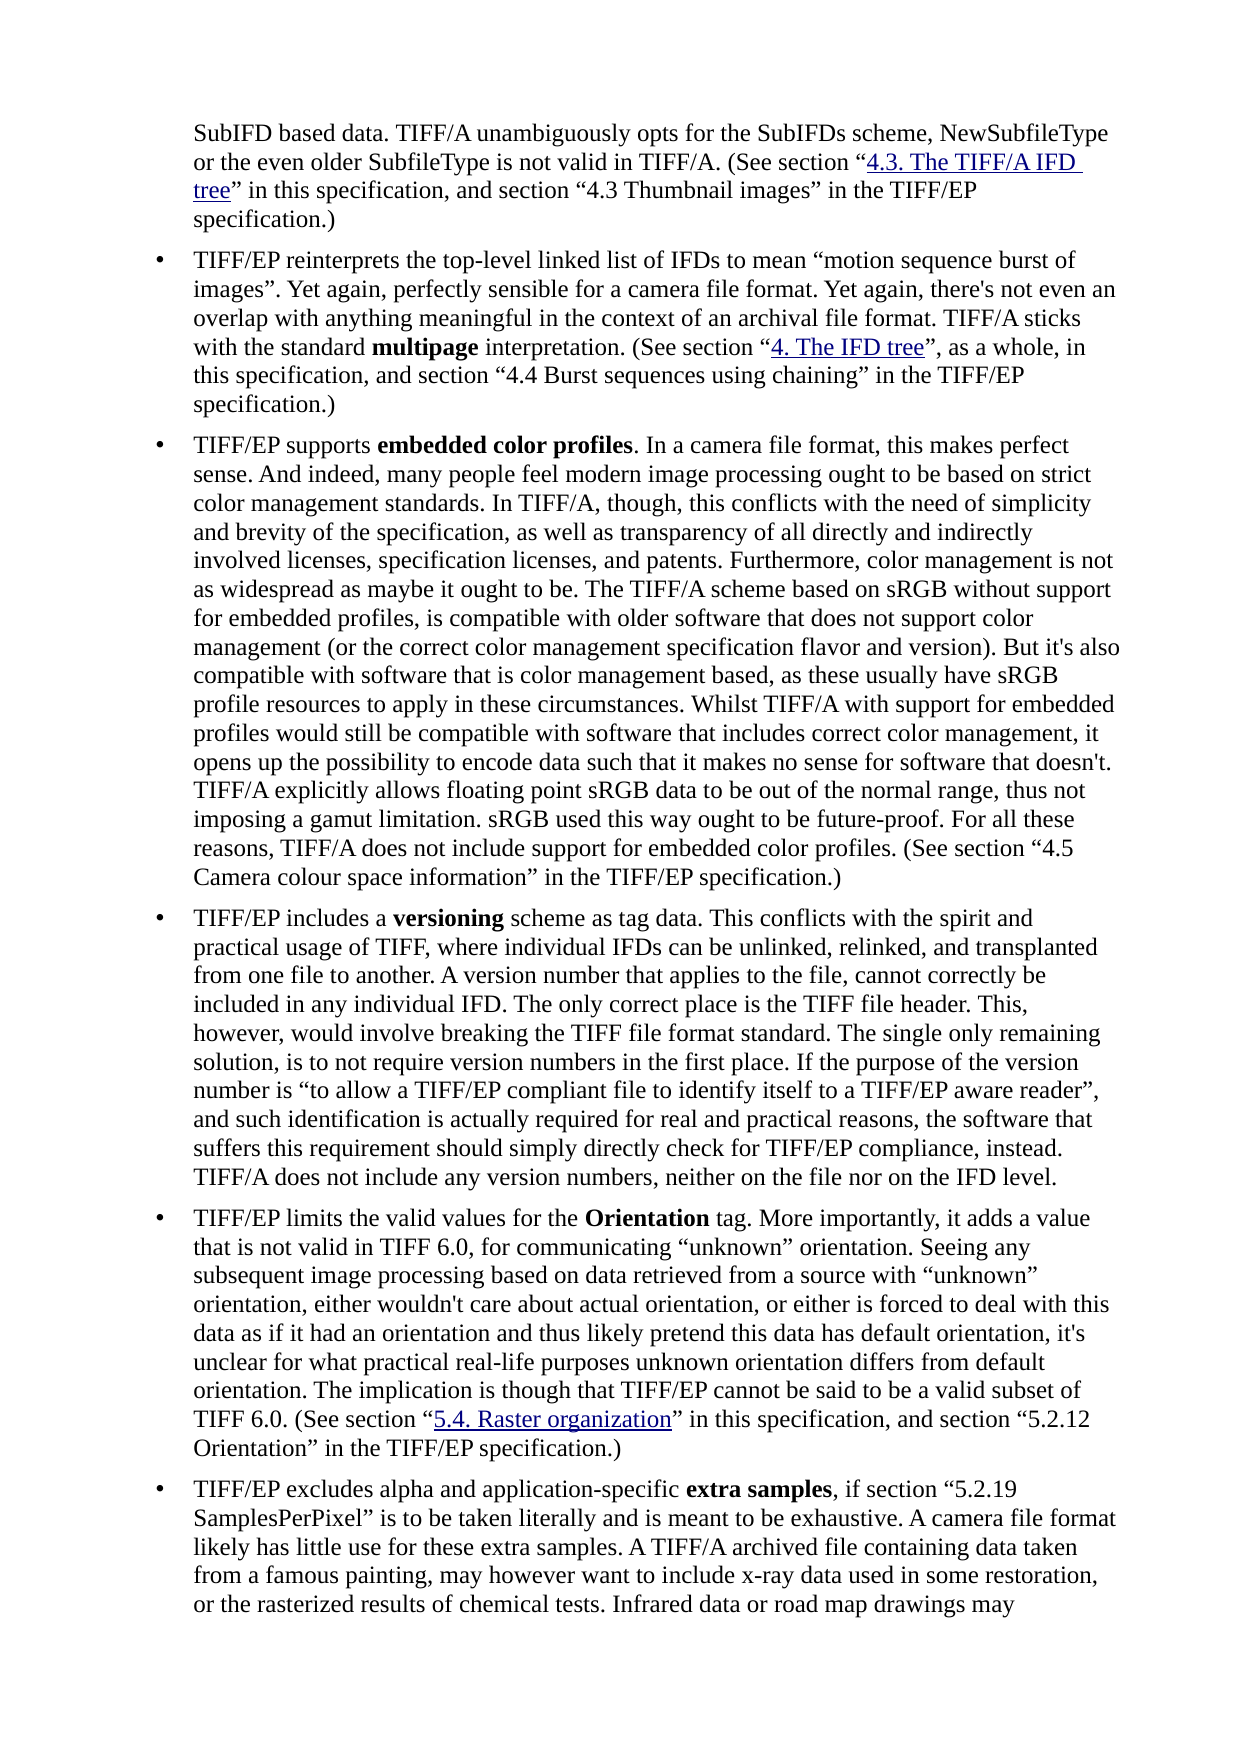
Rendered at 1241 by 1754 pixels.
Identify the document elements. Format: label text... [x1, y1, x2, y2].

list TIFF/EP reinterprets the top-level linked list of IFDs to mean “motion sequence burst of images”. Yet again, perfectly sensible for a camera file format. Yet again, there's not even an overlap with anything meaningful in the context of an archival file format. TIFF/A sticks with the standard multipage interpretation. (See section “4. The IFD tree”, as a whole, in this specification, and section “4.4 Burst sequences using chaining” in the TIFF/EP specification.) [156, 246, 1122, 418]
list SubIFD based data. TIFF/A unambiguously opts for the SubIFDs scheme, NewSubfileType or the even older SubfileType is not valid in TIFF/A. (See section “4.3. The TIFF/A IFD tree” in this specification, and section “4.3 Thumbnail images” in the TIFF/EP specification.) [156, 118, 1122, 233]
list TIFF/EP excludes alpha and application-specific extra samples, if section “5.2.19 SamplesPerPixel” is to be taken literally and is meant to be exhaustive. A camera file format likely has little use for these extra samples. A TIFF/A archived file containing data taken from a famous painting, may however want to include x-ray data used in some restoration, or the rasterized results of chemical tests. Infrared data or road map drawings may [156, 1474, 1122, 1618]
list TIFF/EP includes a versioning scheme as tag data. This conflicts with the spirit and practical usage of TIFF, where individual IFDs can be unlinked, relinked, and transplanted from one file to another. A version number that applies to the file, cannot correctly be included in any individual IFD. The only correct place is the TIFF file header. This, however, would involve breaking the TIFF file format standard. The single only remaining solution, is to not require version numbers in the first place. If the purpose of the version number is “to allow a TIFF/EP compliant file to identify itself to a TIFF/EP aware reader”, and such identification is actually required for real and practical reasons, the software that suffers this requirement should simply directly check for TIFF/EP compliance, instead. TIFF/A does not include any version numbers, neither on the file nor on the IFD level. [156, 903, 1122, 1191]
list TIFF/EP supports embedded color profiles. In a camera file format, this makes perfect sense. And indeed, many people feel modern image processing ought to be based on strict color management standards. In TIFF/A, though, this conflicts with the need of simplicity and brevity of the specification, as well as transparency of all directly and indirectly involved licenses, specification licenses, and patents. Furthermore, color management is not as widespread as maybe it ought to be. The TIFF/A scheme based on sRGB without support for embedded profiles, is compatible with older software that does not support color management (or the correct color management specification flavor and version). But it's also compatible with software that is color management based, as these usually have sRGB profile resources to apply in these circumstances. Whilst TIFF/A with support for embedded profiles would still be compatible with software that includes correct color management, it opens up the possibility to encode data such that it makes no sense for software that doesn't. TIFF/A explicitly allows floating point sRGB data to be out of the normal range, thus not imposing a gamut limitation. sRGB used this way ought to be future-proof. For all these reasons, TIFF/A does not include support for embedded color profiles. (See section “4.5 Camera colour space information” in the TIFF/EP specification.) [156, 431, 1122, 891]
list TIFF/EP limits the valid values for the Orientation tag. More importantly, it adds a value that is not valid in TIFF 6.0, for communicating “unknown” orientation. Seeing any subsequent image processing based on data retrieved from a source with “unknown” orientation, either wouldn't care about actual orientation, or either is forced to deal with this data as if it had an orientation and thus likely pretend this data has default orientation, it's unclear for what practical real-life purposes unknown orientation differs from default orientation. The implication is though that TIFF/EP cannot be said to be a valid subset of TIFF 6.0. (See section “5.4. Raster organization” in this specification, and section “5.2.12 Orientation” in the TIFF/EP specification.) [156, 1203, 1122, 1462]
